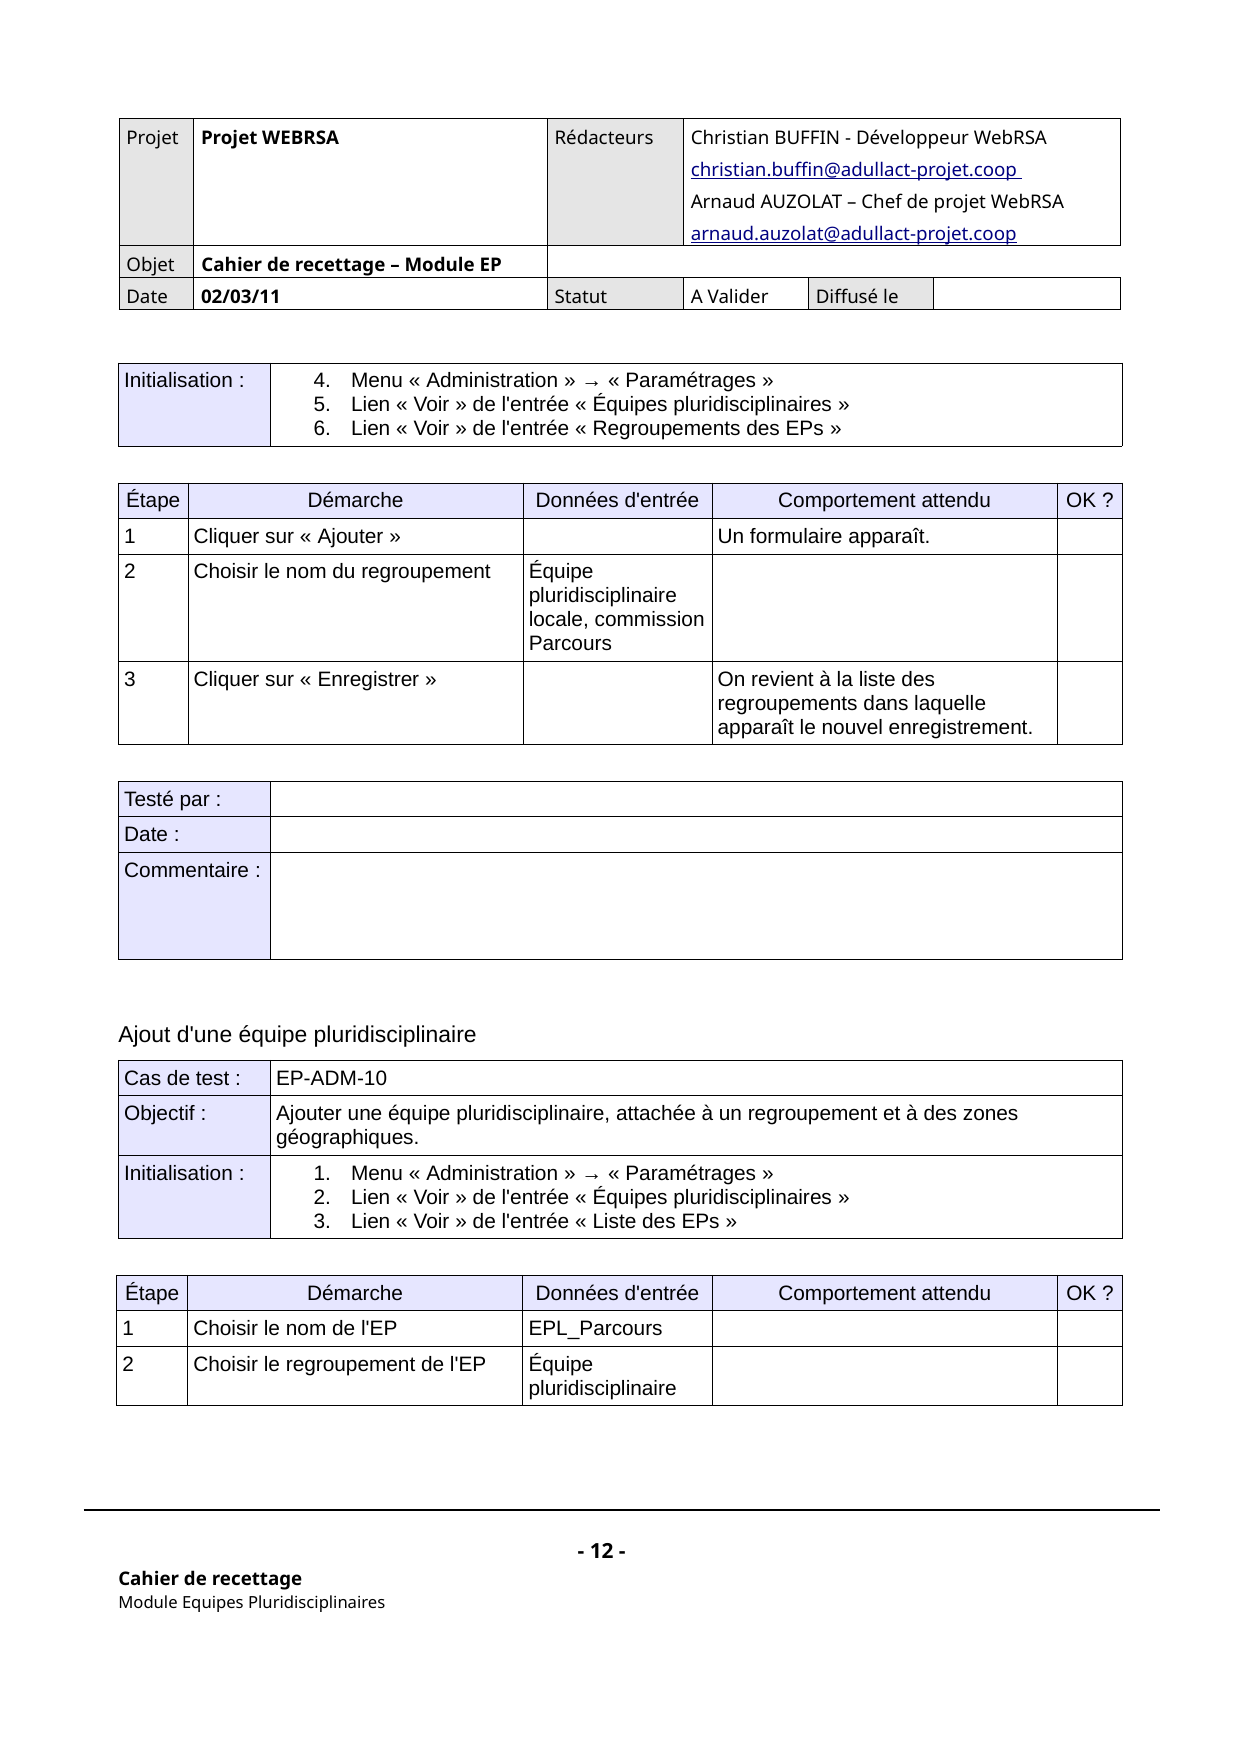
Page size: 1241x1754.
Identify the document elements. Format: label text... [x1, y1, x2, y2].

table_cell Ajouter une équipe pluridisciplinaire, attachée à un regroupement et à des zones géographiques. [271, 1096, 1122, 1155]
table_header OK ? [1058, 484, 1122, 518]
table_header Cas de test : [119, 1061, 270, 1095]
table_header Étape [117, 1276, 187, 1310]
table_cell Choisir le regroupement de l'EP [188, 1347, 522, 1405]
table_cell 2 [119, 555, 188, 661]
table_header Comportement attendu [713, 484, 1057, 518]
table_header Données d'entrée [523, 1276, 712, 1310]
table_cell Équipe pluridisciplinaire locale, commission Parcours [524, 555, 712, 661]
table_cell Équipe pluridisciplinaire [523, 1347, 712, 1405]
table_cell [1058, 662, 1122, 744]
subtitle Ajout d'une équipe pluridisciplinaire [118, 1021, 1122, 1047]
table_cell EPL_Parcours [523, 1311, 712, 1346]
table_cell Cliquer sur « Ajouter » [189, 519, 523, 553]
table_cell [524, 519, 712, 553]
table_cell [713, 1347, 1057, 1405]
table_cell [1058, 555, 1122, 661]
table_header Démarche [189, 484, 523, 518]
table_cell Choisir le nom du regroupement [189, 555, 523, 661]
table_cell On revient à la liste des regroupements dans laquelle apparaît le nouvel enregistrement. [713, 662, 1057, 744]
table_cell [713, 555, 1057, 661]
table_cell Menu « Administration » → « Paramétrages » Lien « Voir » de l'entrée « Équipes pluridisciplinaires » Lien « Voir » de l'entrée « Liste des EPs » [271, 1156, 1122, 1238]
table_header EP-ADM-10 [271, 1061, 1122, 1095]
table_cell [1058, 1311, 1122, 1346]
table_cell Objectif : [119, 1096, 270, 1155]
table_header Démarche [188, 1276, 522, 1310]
table_header Testé par : [119, 782, 270, 816]
table_cell Initialisation : [119, 364, 270, 446]
table_cell [1058, 1347, 1122, 1405]
table_header Données d'entrée [524, 484, 712, 518]
table_header Comportement attendu [713, 1276, 1057, 1310]
table_cell Choisir le nom de l'EP [188, 1311, 522, 1346]
table_cell 2 [117, 1347, 187, 1405]
table_cell 1 [119, 519, 188, 553]
table_header Étape [119, 484, 188, 518]
table_cell [1058, 519, 1122, 553]
table_cell Commentaire : [119, 853, 270, 959]
table_cell Initialisation : [119, 1156, 270, 1238]
table_cell 1 [117, 1311, 187, 1346]
table_cell [271, 853, 1122, 959]
table_header [271, 782, 1122, 816]
table_cell Un formulaire apparaît. [713, 519, 1057, 553]
table_cell [524, 662, 712, 744]
table_cell [271, 817, 1122, 852]
table_cell Date : [119, 817, 270, 852]
table_cell Cliquer sur « Enregistrer » [189, 662, 523, 744]
table_header OK ? [1058, 1276, 1122, 1310]
table_cell Menu « Administration » → « Paramétrages » Lien « Voir » de l'entrée « Équipes pluridisciplinaires » Lien « Voir » de l'entrée « Regroupements des EPs » [271, 364, 1122, 446]
table_cell [713, 1311, 1057, 1346]
table_cell 3 [119, 662, 188, 744]
